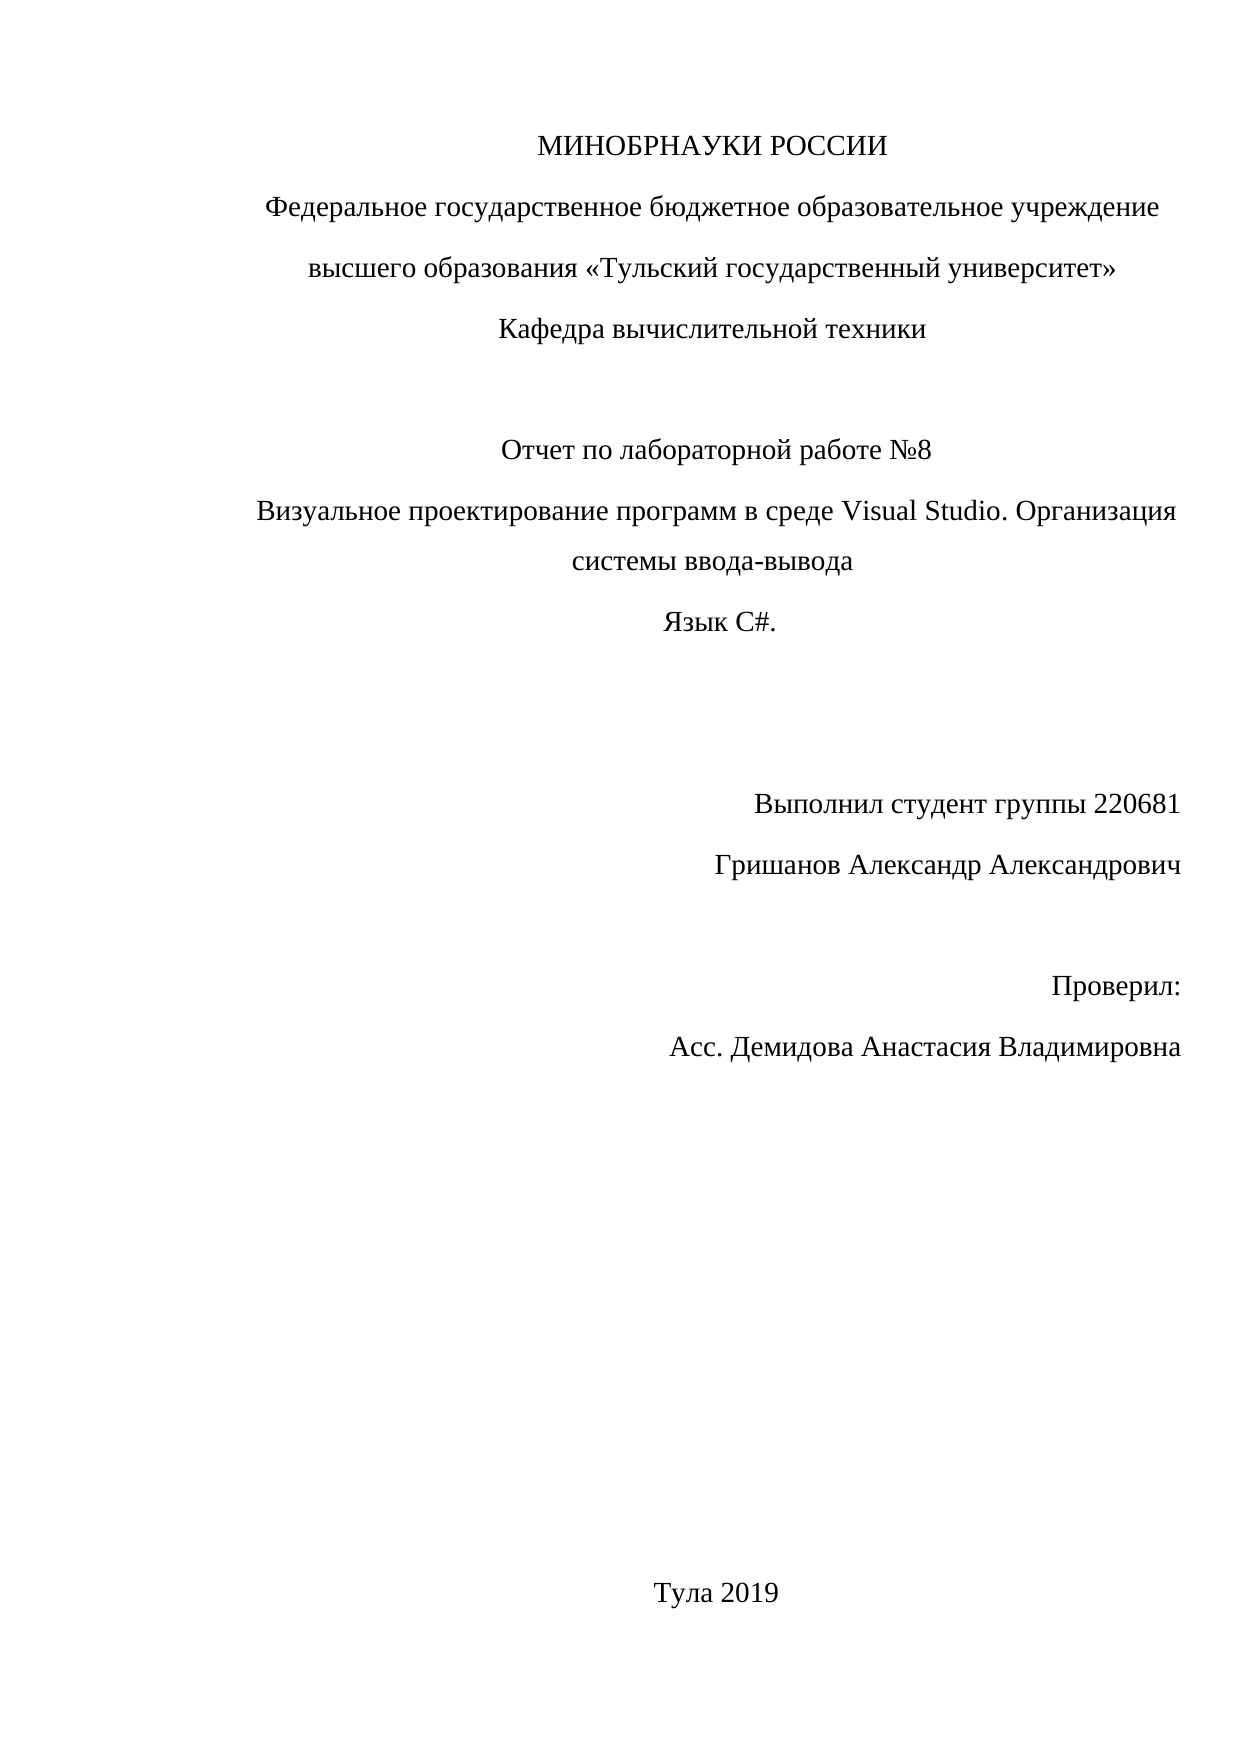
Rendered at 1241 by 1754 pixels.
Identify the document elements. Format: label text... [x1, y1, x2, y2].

text Тула 2019 [251, 1576, 1181, 1609]
text Язык С#. [251, 604, 1181, 637]
text Асс. Демидова Анастасия Владимировна [251, 1029, 1181, 1063]
text МИНОБРНАУКИ РОССИИ [251, 128, 1181, 162]
text высшего образования «Тульский государственный университет» [251, 250, 1181, 283]
text Кафедра вычислительной техники [251, 311, 1181, 344]
text Проверил: [251, 968, 1181, 1002]
text Выполнил студент группы 220681 [251, 786, 1181, 820]
text Гришанов Александр Александрович [251, 847, 1181, 880]
text Федеральное государственное бюджетное образовательное учреждение [251, 189, 1181, 223]
text Отчет по лабораторной работе №8 [251, 432, 1181, 466]
text Визуальное проектирование программ в среде Visual Studio. Организация системы ввода-вывода [251, 493, 1181, 577]
